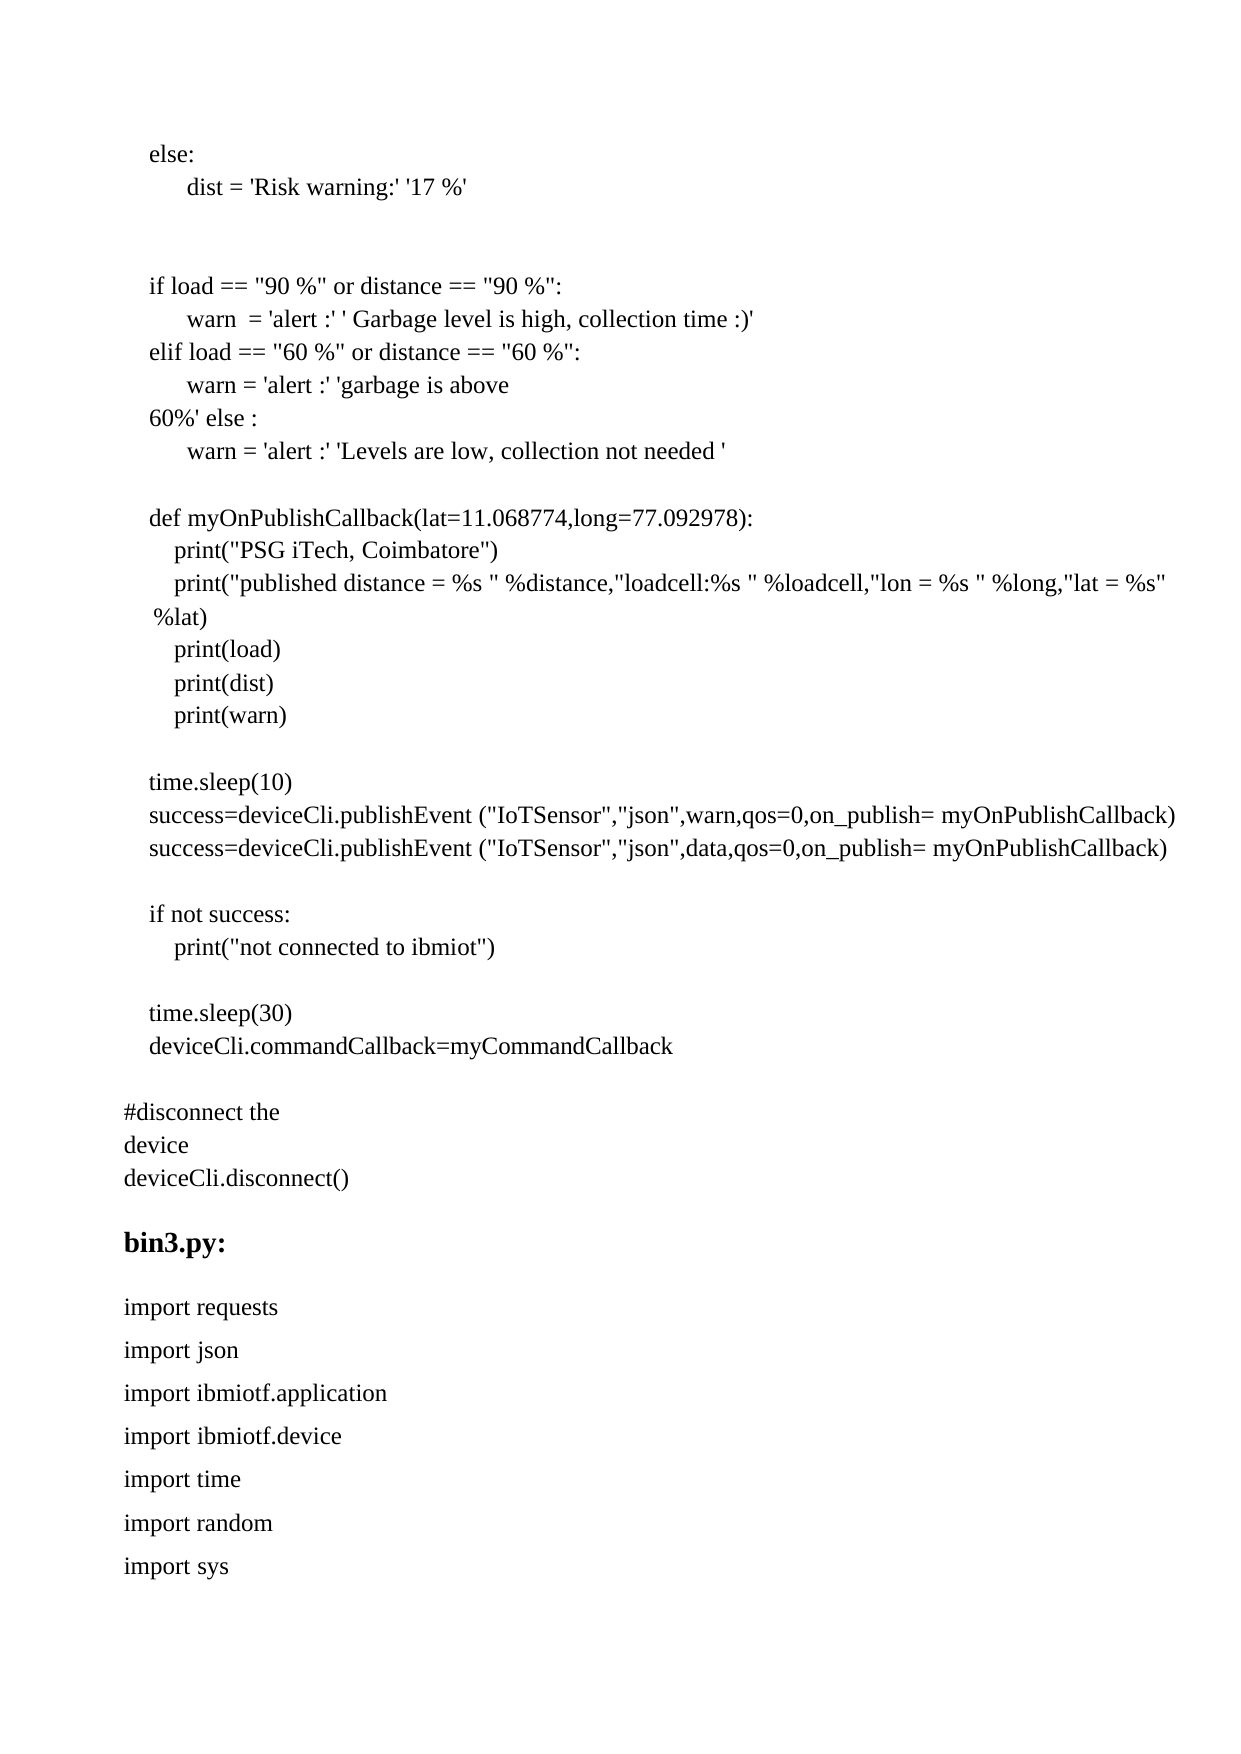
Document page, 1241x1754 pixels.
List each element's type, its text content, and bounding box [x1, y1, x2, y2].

subtitle bin3.py: [123, 1226, 1213, 1259]
text time.sleep(30) deviceCli.commandCallback=myCommandCallback [148, 998, 730, 1060]
text else: [149, 139, 1213, 167]
text %lat) [153, 602, 1213, 630]
text print("published distance = %s " %distance,"loadcell:%s " %loadcell,"lon = %s " %long,"lat = %s" [174, 569, 1213, 597]
text import requests import json [123, 1292, 280, 1364]
text import random import sys [123, 1508, 274, 1579]
text warn = 'alert :' 'garbage is above 60%' else : [149, 370, 565, 432]
text warn = 'alert :' ' Garbage level is high, collection time :)' elif load == "60 %" or distance == "60 %": [149, 304, 754, 366]
text #disconnect the device deviceCli.disconnect() [123, 1097, 351, 1192]
text if load == "90 %" or distance == "90 %": [149, 271, 1213, 300]
text time.sleep(10) [148, 767, 1213, 796]
text warn = 'alert :' 'Levels are low, collection not needed ' [187, 436, 1213, 465]
text print("not connected to ibmiot") [174, 932, 1213, 961]
text success=deviceCli.publishEvent ("IoTSensor","json",warn,qos=0,on_publish= myOnPublishCallback) success=deviceCli.publishEvent ("IoTSensor","json",data,qos=0,on_publish= myOnPublishCallback) [149, 800, 1213, 862]
text if not success: [149, 899, 1213, 928]
text def myOnPublishCallback(lat=11.068774,long=77.092978): print("PSG iTech, Coimbatore") [149, 503, 754, 564]
text dist = 'Risk warning:' '17 %' [187, 172, 1213, 201]
text import ibmiotf.application import ibmiotf.device import time [123, 1378, 389, 1493]
text print(load) print(dist) print(warn) [174, 634, 287, 729]
